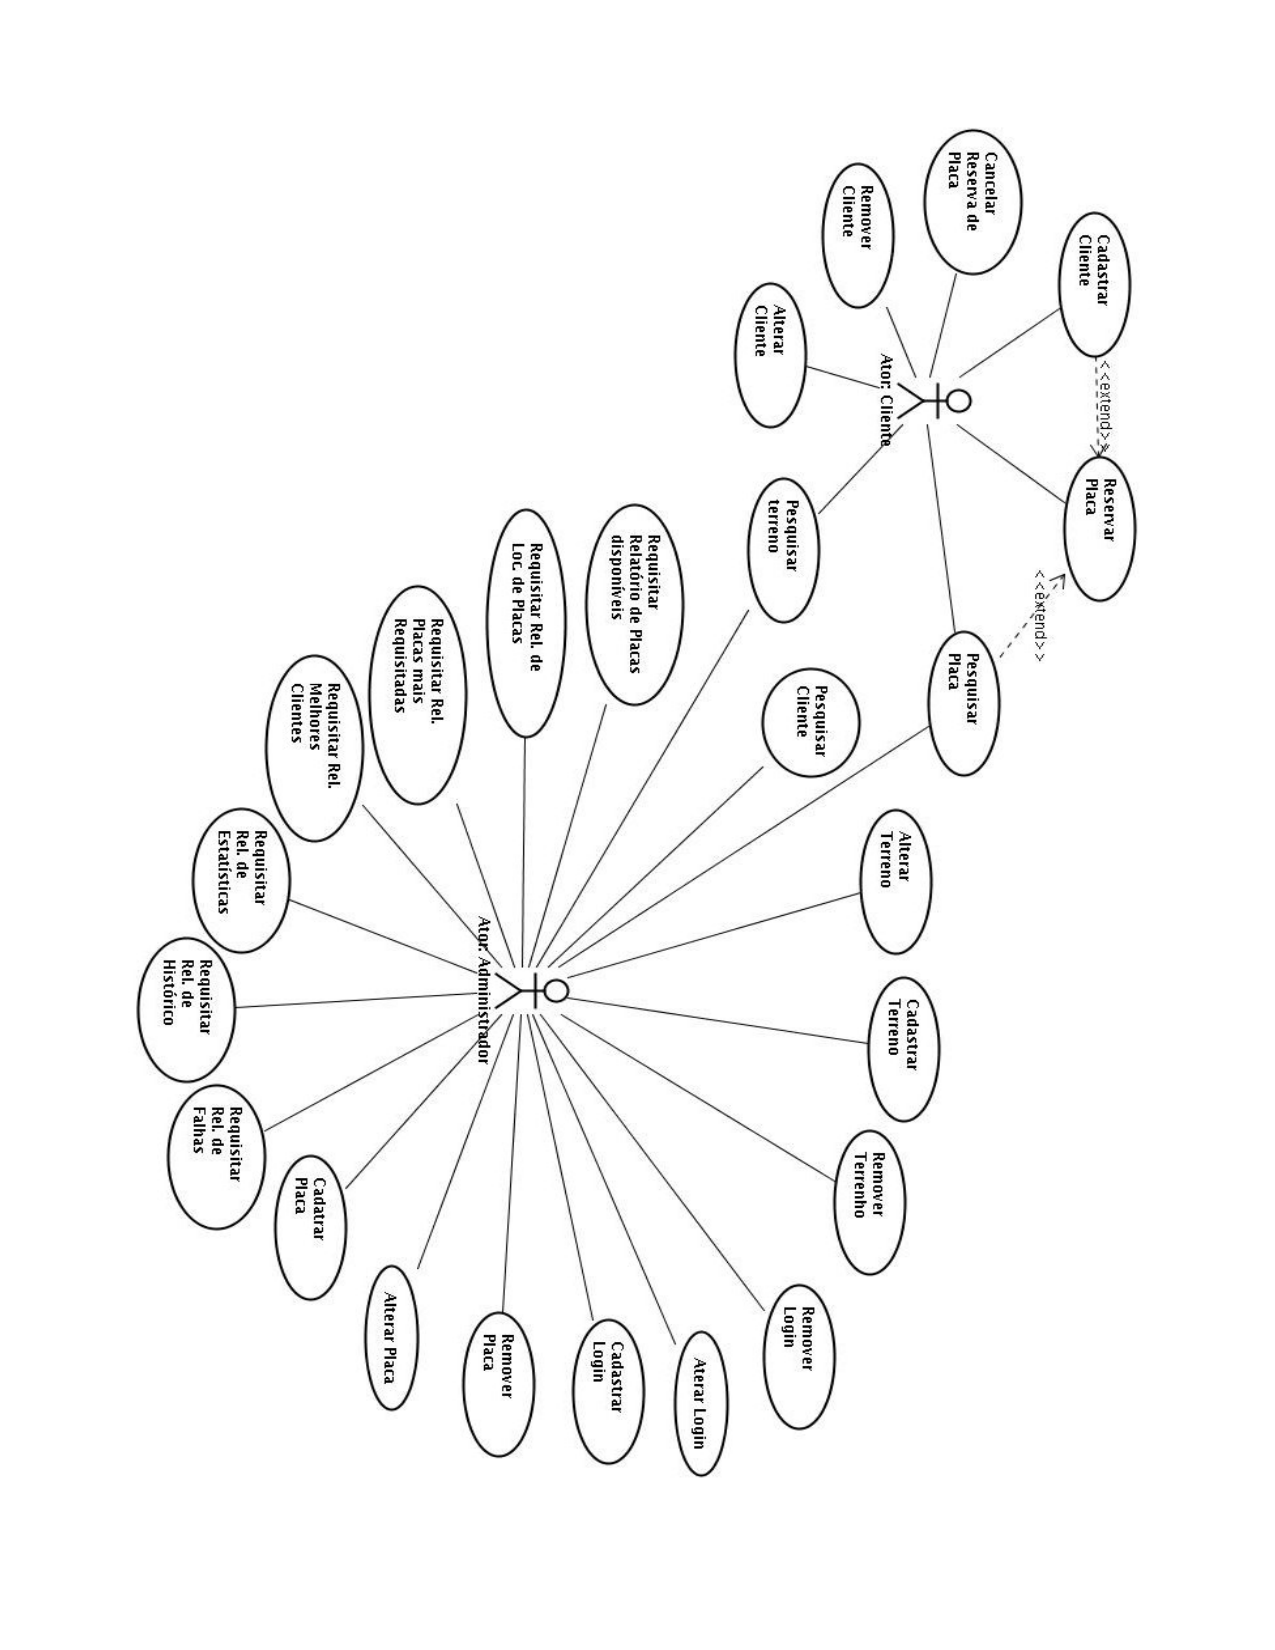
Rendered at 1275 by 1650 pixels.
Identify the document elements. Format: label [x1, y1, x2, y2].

picture [126, 118, 1149, 1487]
